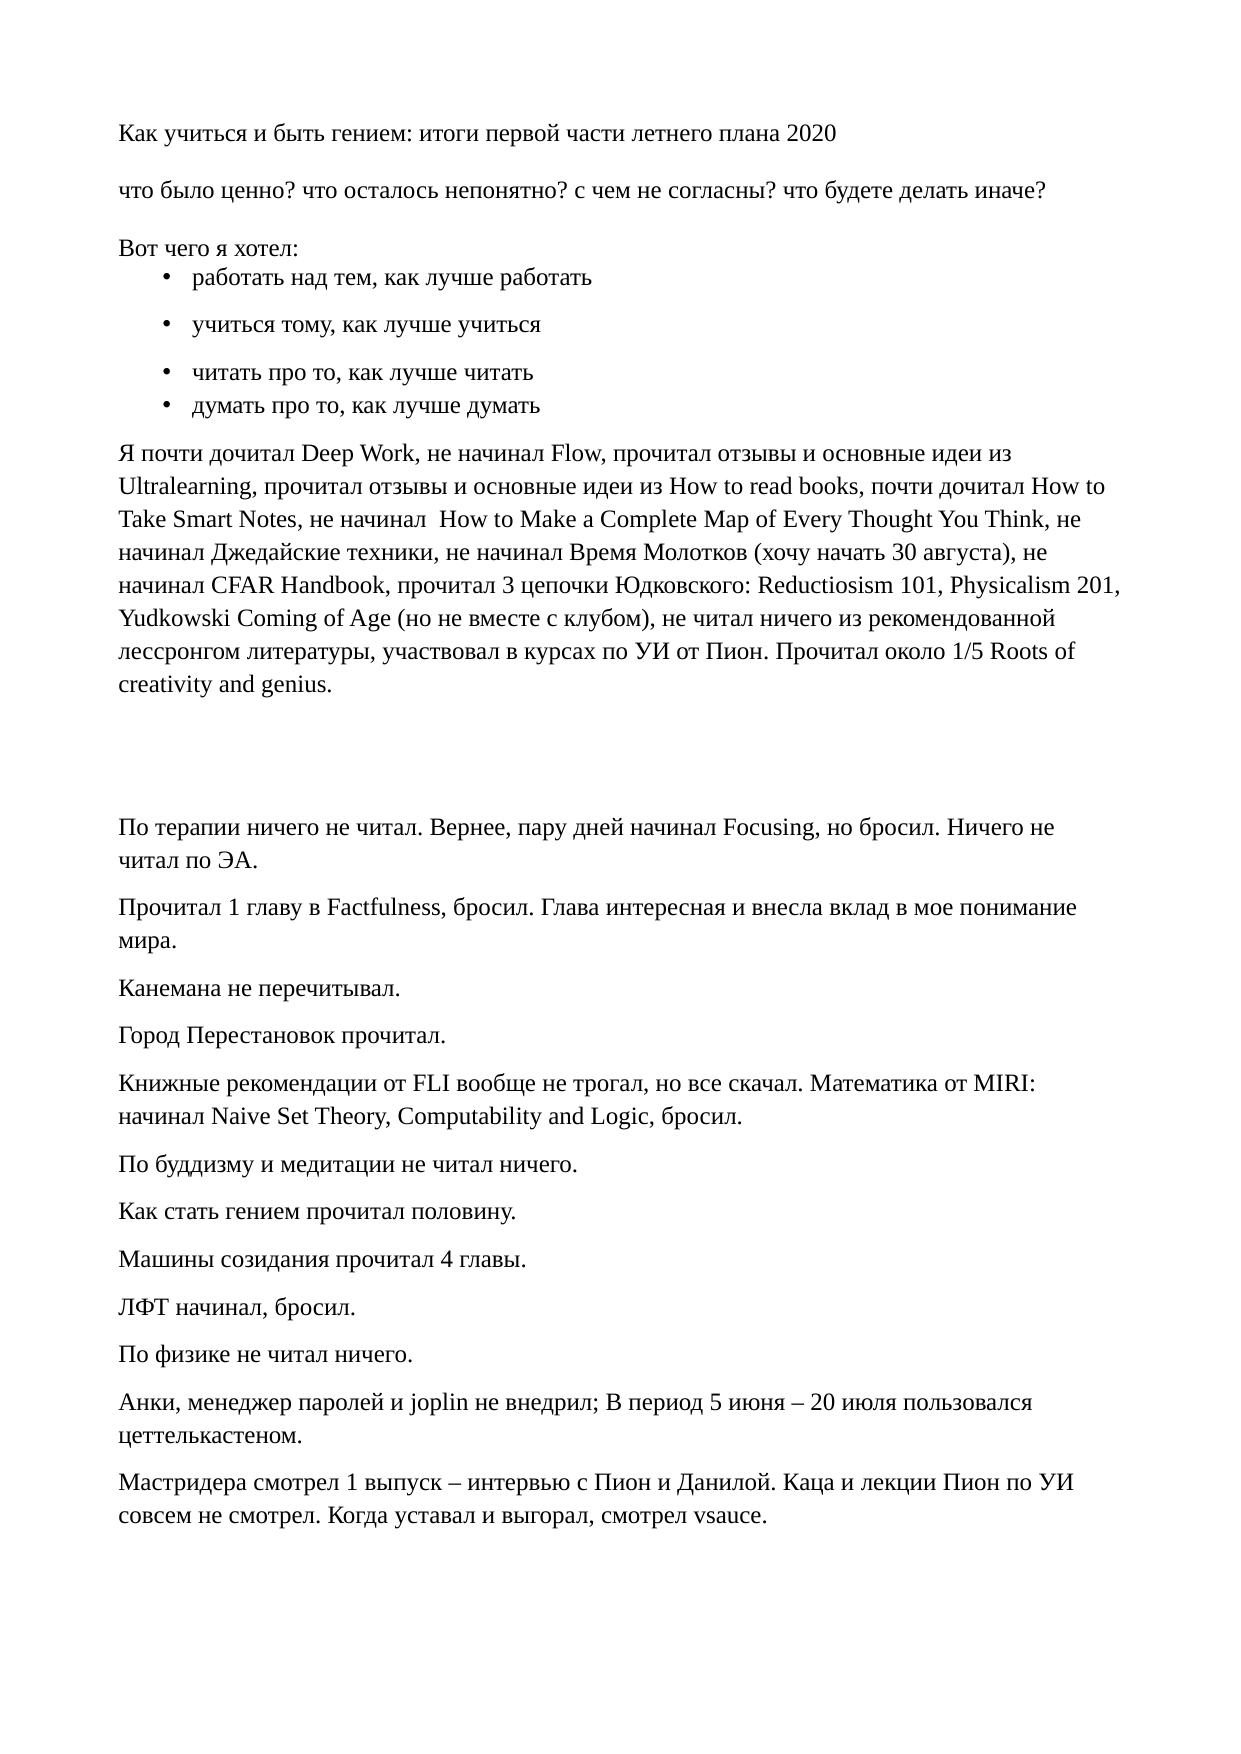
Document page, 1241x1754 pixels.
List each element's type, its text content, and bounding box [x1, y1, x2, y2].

text Как стать гением прочитал половину. [118, 1196, 1122, 1225]
text Как учиться и быть гением: итоги первой части летнего плана 2020 [118, 118, 1122, 147]
text Книжные рекомендации от FLI вообще не трогал, но все скачал. Математика от MIRI: начинал Naive Set Theory, Computability and Logic, бросил. [118, 1068, 1122, 1130]
text что было ценно? что осталось непонятно? с чем не согласны? что будете делать иначе? [118, 176, 1122, 204]
text Канемана не перечитывал. [118, 973, 1122, 1002]
list думать про то, как лучше думать [162, 390, 1122, 419]
text По физике не читал ничего. [118, 1339, 1122, 1368]
text По буддизму и медитации не читал ничего. [118, 1149, 1122, 1177]
text Мастридера смотрел 1 выпуск – интервью с Пион и Данилой. Каца и лекции Пион по УИ совсем не смотрел. Когда уставал и выгорал, смотрел vsauce. [118, 1467, 1122, 1529]
text По терапии ничего не читал. Вернее, пару дней начинал Focusing, но бросил. Ничего не читал по ЭА. [118, 812, 1122, 873]
text Анки, менеджер паролей и joplin не внедрил; В период 5 июня – 20 июля пользовался цеттелькастеном. [118, 1387, 1122, 1448]
text Я почти дочитал Deep Work, не начинал Flow, прочитал отзывы и основные идеи из Ultralearning, прочитал отзывы и основные идеи из How to read books, почти дочитал How to Take Smart Notes, не начинал How to Make a Complete Map of Every Thought You Think, не начинал Джедайские техники, не начинал Время Молотков (хочу начать 30 августа), не начинал CFAR Handbook, прочитал 3 цепочки Юдковского: Reductiosism 101, Physicalism 201, Yudkowski Coming of Age (но не вместе с клубом), не читал ничего из рекомендованной лессронгом литературы, участвовал в курсах по УИ от Пион. Прочитал около 1/5 Roots of creativity and genius. [118, 438, 1122, 698]
text Вот чего я хотел: [118, 233, 1122, 262]
text Прочитал 1 главу в Factfulness, бросил. Глава интересная и внесла вклад в мое понимание мира. [118, 892, 1122, 954]
text Город Перестановок прочитал. [118, 1021, 1122, 1049]
list работать над тем, как лучше работать [162, 262, 1122, 291]
list читать про то, как лучше читать [162, 357, 1122, 386]
text Машины созидания прочитал 4 главы. [118, 1244, 1122, 1273]
text ЛФТ начинал, бросил. [118, 1292, 1122, 1320]
list учиться тому, как лучше учиться [162, 309, 1122, 338]
